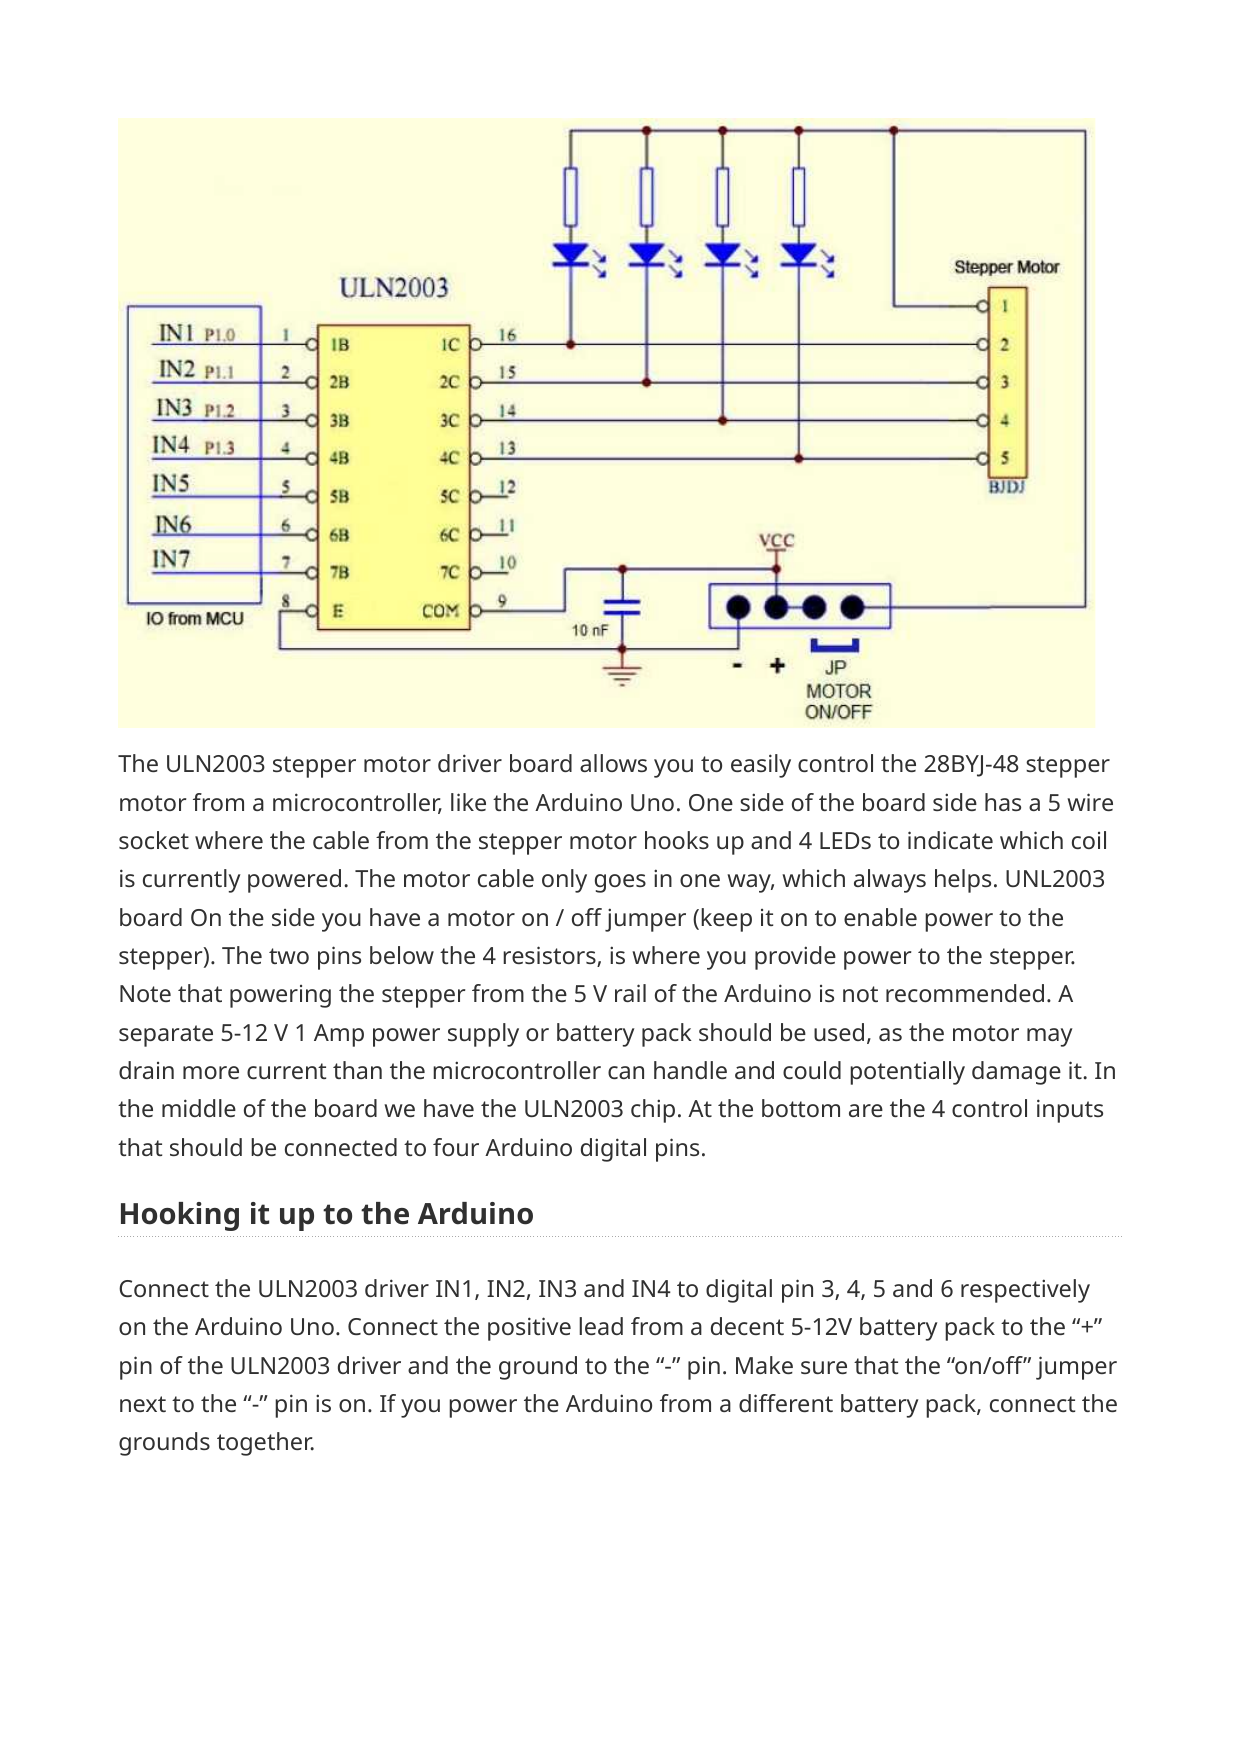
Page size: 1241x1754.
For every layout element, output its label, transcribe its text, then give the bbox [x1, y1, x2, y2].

text Connect the ULN2003 driver IN1, IN2, IN3 and IN4 to digital pin 3, 4, 5 and 6 respectively on the Arduino Uno. Connect the positive lead from a decent 5-12V battery pack to the “+” pin of the ULN2003 driver and the ground to the “-” pin. Make sure that the “on/off” jumper next to the “-” pin is on. If you power the Arduino from a different battery pack, connect the grounds together. [118, 1272, 1122, 1458]
subtitle Hooking it up to the Arduino [118, 1193, 1122, 1236]
picture [118, 118, 1096, 728]
text The ULN2003 stepper motor driver board allows you to easily control the 28BYJ-48 stepper motor from a microcontroller, like the Arduino Uno. One side of the board side has a 5 wire socket where the cable from the stepper motor hooks up and 4 LEDs to indicate which coil is currently powered. The motor cable only goes in one way, which always helps. UNL2003 board On the side you have a motor on / off jumper (keep it on to enable power to the stepper). The two pins below the 4 resistors, is where you provide power to the stepper. Note that powering the stepper from the 5 V rail of the Arduino is not recommended. A separate 5-12 V 1 Amp power supply or battery pack should be used, as the motor may drain more current than the microcontroller can handle and could potentially damage it. In the middle of the board we have the ULN2003 chip. At the bottom are the 4 control inputs that should be connected to four Arduino digital pins. [118, 748, 1122, 1163]
